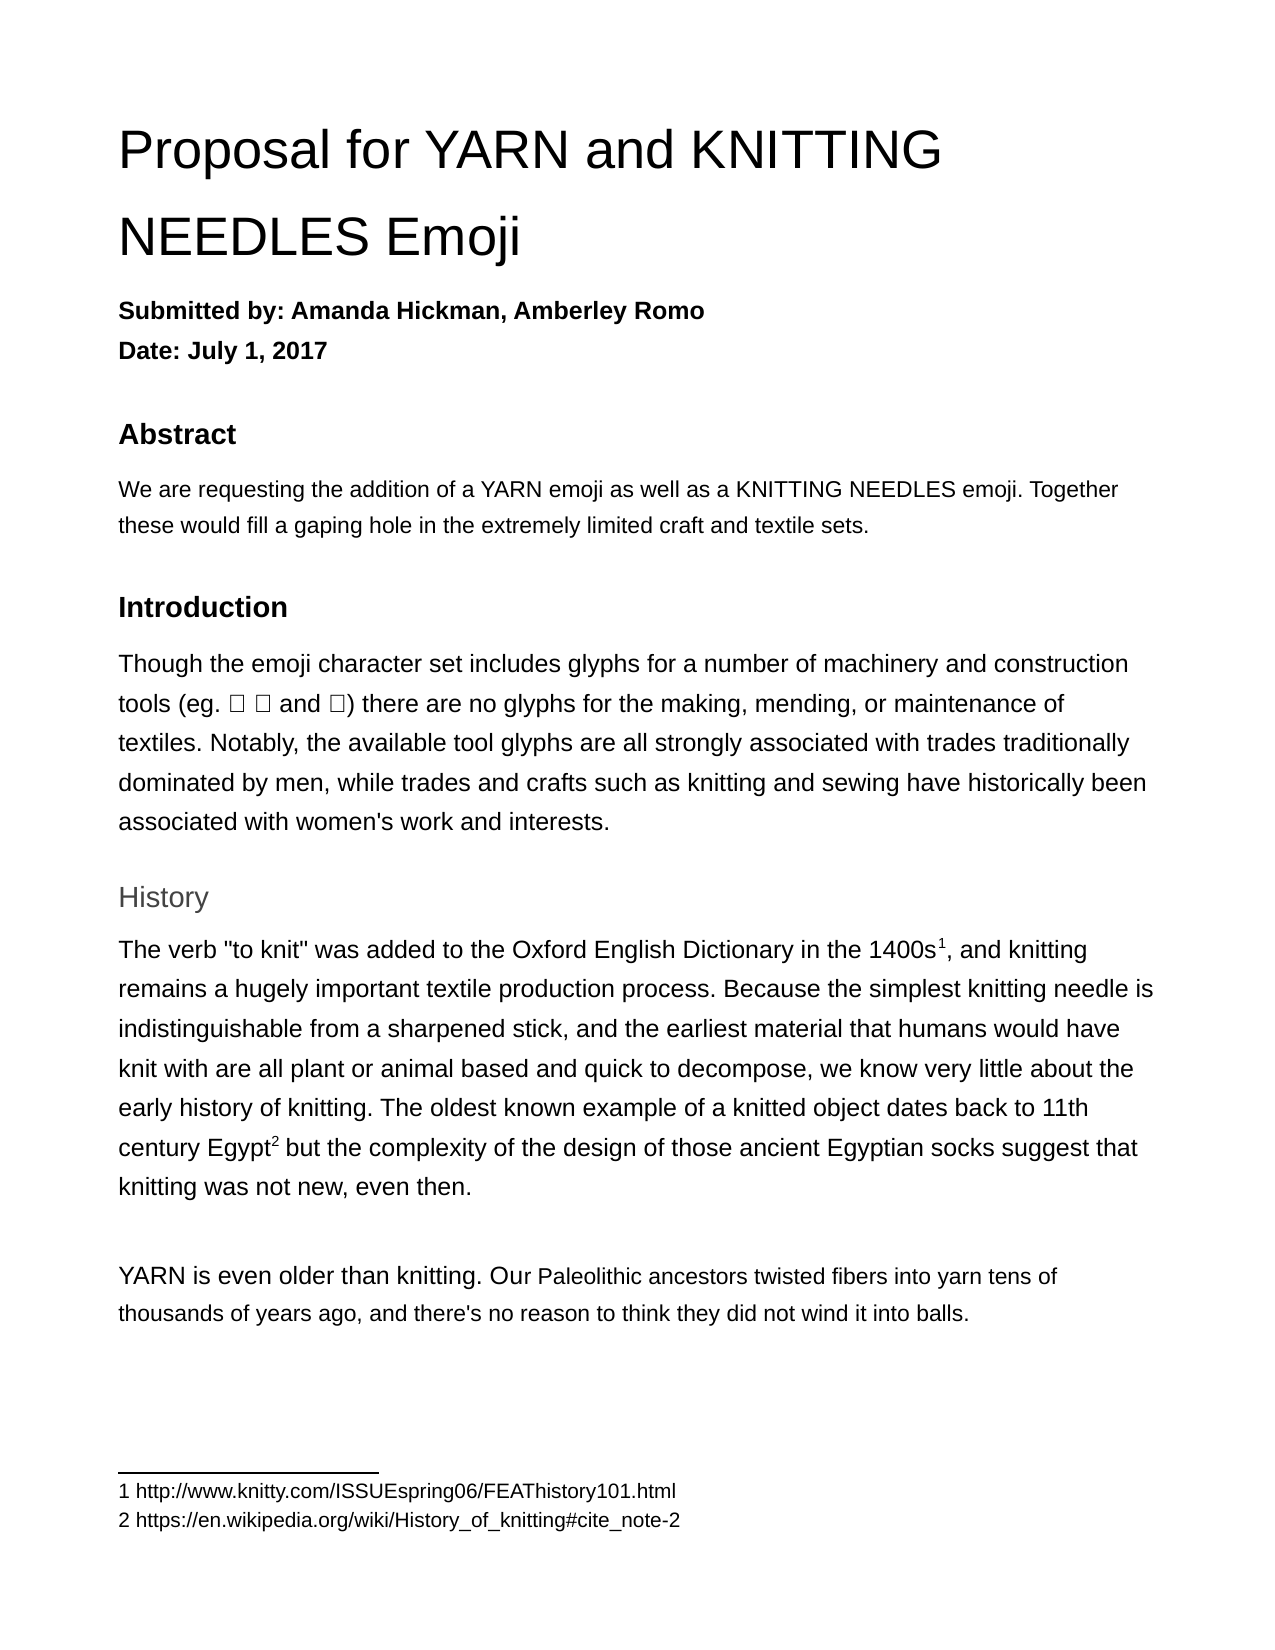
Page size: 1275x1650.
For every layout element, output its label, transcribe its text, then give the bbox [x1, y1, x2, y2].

subtitle History [118, 880, 1157, 914]
text Date: July 1, 2017 [118, 336, 1157, 364]
text https://en.wikipedia.org/wiki/History_of_knitting#cite_note-2 [118, 1508, 1157, 1532]
text We are requesting the addition of a YARN emoji as well as a KNITTING NEEDLES emoji. Together these would fill a gaping hole in the extremely limited craft and textile sets. [118, 476, 1157, 538]
text Though the emoji character set includes glyphs for a number of machinery and construction tools (eg. 🔨 🔧 and 🔩) there are no glyphs for the making, mending, or maintenance of textiles. Notably, the available tool glyphs are all strongly associated with trades traditionally dominated by men, while trades and crafts such as knitting and sewing have historically been associated with women's work and interests. [118, 649, 1157, 836]
subtitle Abstract [118, 417, 1157, 451]
subtitle Introduction [118, 590, 1157, 624]
text Submitted by: Amanda Hickman, Amberley Romo [118, 296, 1157, 325]
text YARN is even older than knitting. Our Paleolithic ancestors twisted fibers into yarn tens of thousands of years ago, and there's no reason to think they did not wind it into balls. [118, 1261, 1157, 1326]
text Proposal for YARN and KNITTING NEEDLES Emoji [118, 118, 1157, 266]
text The verb "to knit" was added to the Oxford English Dictionary in the 1400s, and knitting remains a hugely important textile production process. Because the simplest knitting needle is indistinguishable from a sharpened stick, and the earliest material that humans would have knit with are all plant or animal based and quick to decompose, we know very little about the early history of knitting. The oldest known example of a knitted object dates back to 11th century Egypt but the complexity of the design of those ancient Egyptian socks suggest that knitting was not new, even then. [118, 935, 1157, 1201]
text http://www.knitty.com/ISSUEspring06/FEAThistory101.html [118, 1479, 1157, 1503]
